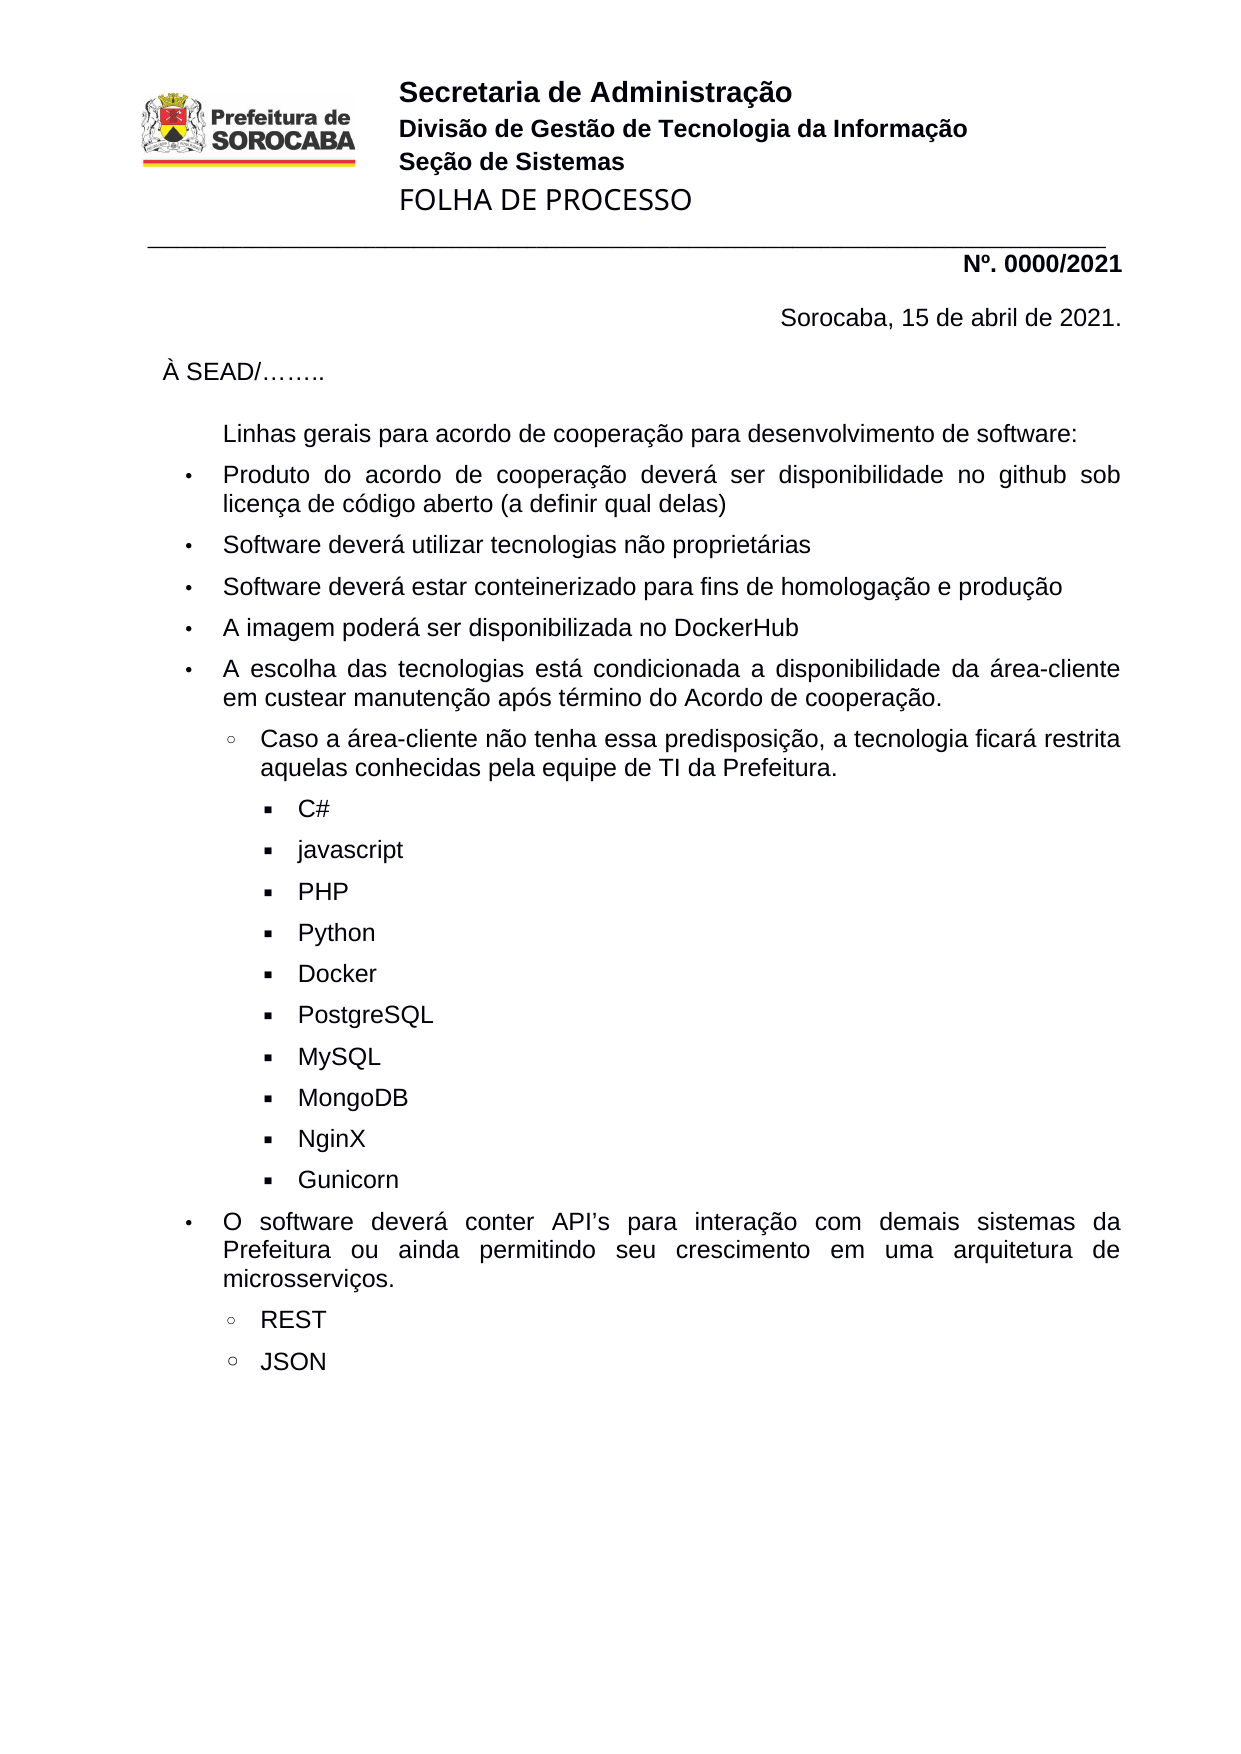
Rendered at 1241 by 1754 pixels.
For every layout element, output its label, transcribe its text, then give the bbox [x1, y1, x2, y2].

list C# [260, 794, 1122, 823]
table_header [155, 357, 1159, 406]
list Gunicorn [260, 1165, 1122, 1194]
table_header [1159, 357, 1240, 406]
text Nº. 0000/2021 [148, 249, 1122, 278]
list O software deverá conter API’s para interação com demais sistemas da Prefeitura ou ainda permitindo seu crescimento em uma arquitetura de microsserviços. [185, 1206, 1122, 1293]
list javascript [260, 835, 1122, 864]
list A imagem poderá ser disponibilizada no DockerHub [185, 613, 1122, 641]
list MySQL [260, 1041, 1122, 1070]
table_header À SEAD/…….. [162, 357, 1134, 392]
list Python [260, 918, 1122, 946]
list Docker [260, 959, 1122, 988]
text Sorocaba, 15 de abril de 2021. [148, 303, 1122, 332]
list Software deverá utilizar tecnologias não proprietárias [185, 530, 1122, 559]
list MongoDB [260, 1083, 1122, 1111]
text Linhas gerais para acordo de cooperação para desenvolvimento de software: [148, 419, 1122, 448]
list NginX [260, 1124, 1122, 1153]
list JSON [223, 1346, 1122, 1375]
list Produto do acordo de cooperação deverá ser disponibilidade no github sob licença de código aberto (a definir qual delas) [185, 460, 1122, 518]
list Caso a área-cliente não tenha essa predisposição, a tecnologia ficará restrita aquelas conhecidas pela equipe de TI da Prefeitura. [223, 724, 1122, 781]
list A escolha das tecnologias está condicionada a disponibilidade da área-cliente em custear manutenção após término do Acordo de cooperação. [185, 654, 1122, 711]
list Software deverá estar conteinerizado para fins de homologação e produção [185, 571, 1122, 600]
list PHP [260, 876, 1122, 905]
list REST [223, 1305, 1122, 1334]
list PostgreSQL [260, 1000, 1122, 1029]
